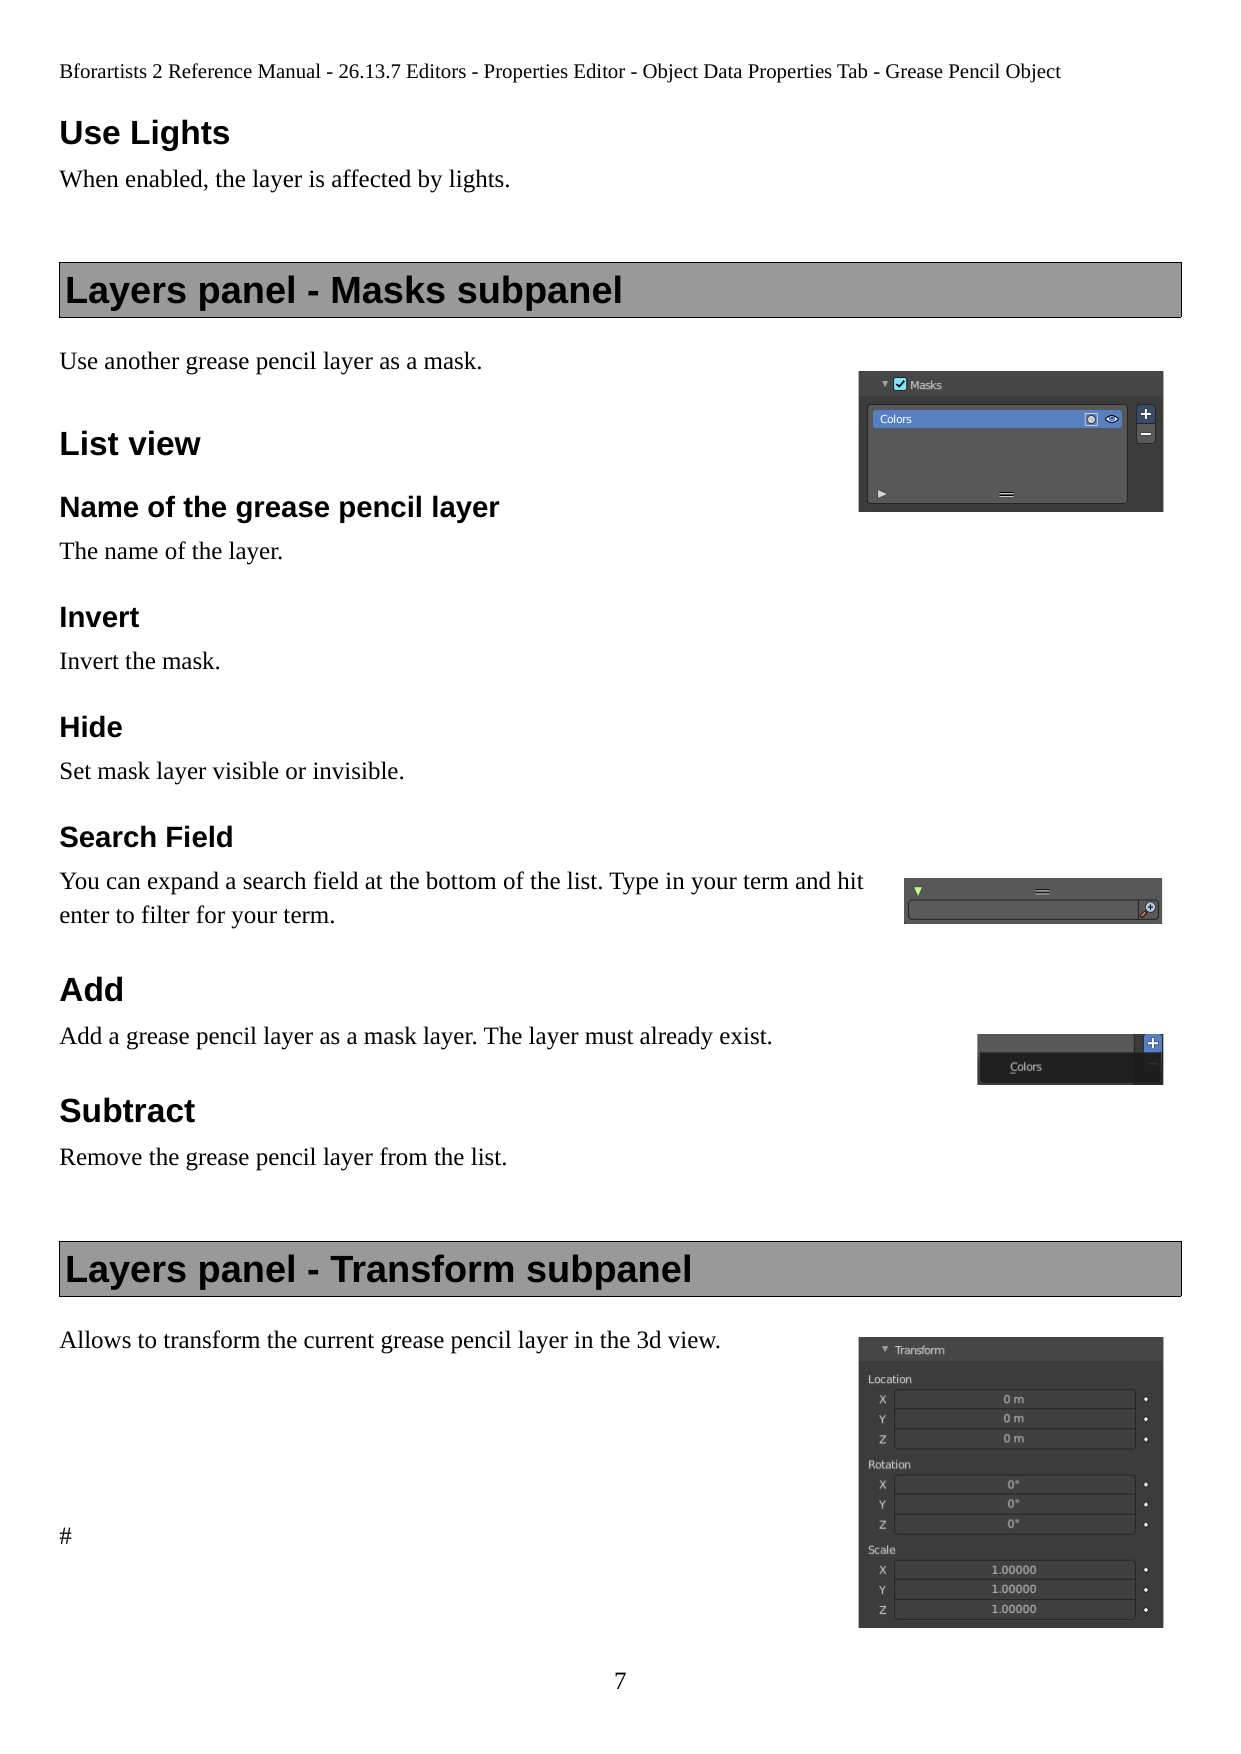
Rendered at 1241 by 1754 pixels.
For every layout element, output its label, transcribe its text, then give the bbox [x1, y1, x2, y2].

subtitle Hide [59, 710, 1181, 743]
table_header Layers panel - Transform subpanel [60, 1242, 1181, 1296]
table_header Layers panel - Masks subpanel [60, 263, 1181, 317]
text # [59, 1521, 858, 1550]
subtitle Subtract [59, 1091, 1181, 1130]
picture [858, 1337, 1164, 1628]
text Remove the grease pencil layer from the list. [59, 1142, 1181, 1171]
text Allows to transform the current grease pencil layer in the 3d view. [59, 1325, 1181, 1353]
text Set mask layer visible or invisible. [59, 756, 1181, 785]
text Add a grease pencil layer as a mask layer. The layer must already exist. [59, 1021, 1181, 1050]
subtitle Add [59, 970, 1181, 1009]
picture [977, 1034, 1164, 1085]
subtitle Name of the grease pencil layer [59, 490, 1181, 524]
picture [904, 878, 1163, 924]
text Invert the mask. [59, 646, 1181, 675]
text When enabled, the layer is affected by lights. [59, 164, 1181, 192]
text You can expand a search field at the bottom of the list. Type in your term and hit enter to filter for your term. [59, 866, 1181, 929]
text [1164, 1521, 1181, 1550]
subtitle List view [59, 424, 858, 463]
subtitle [1164, 424, 1181, 463]
picture [858, 371, 1164, 512]
subtitle Search Field [59, 820, 1181, 853]
text Use another grease pencil layer as a mask. [59, 346, 1181, 375]
subtitle Invert [59, 600, 1181, 634]
subtitle Use Lights [59, 113, 1181, 151]
text The name of the layer. [59, 536, 1181, 565]
